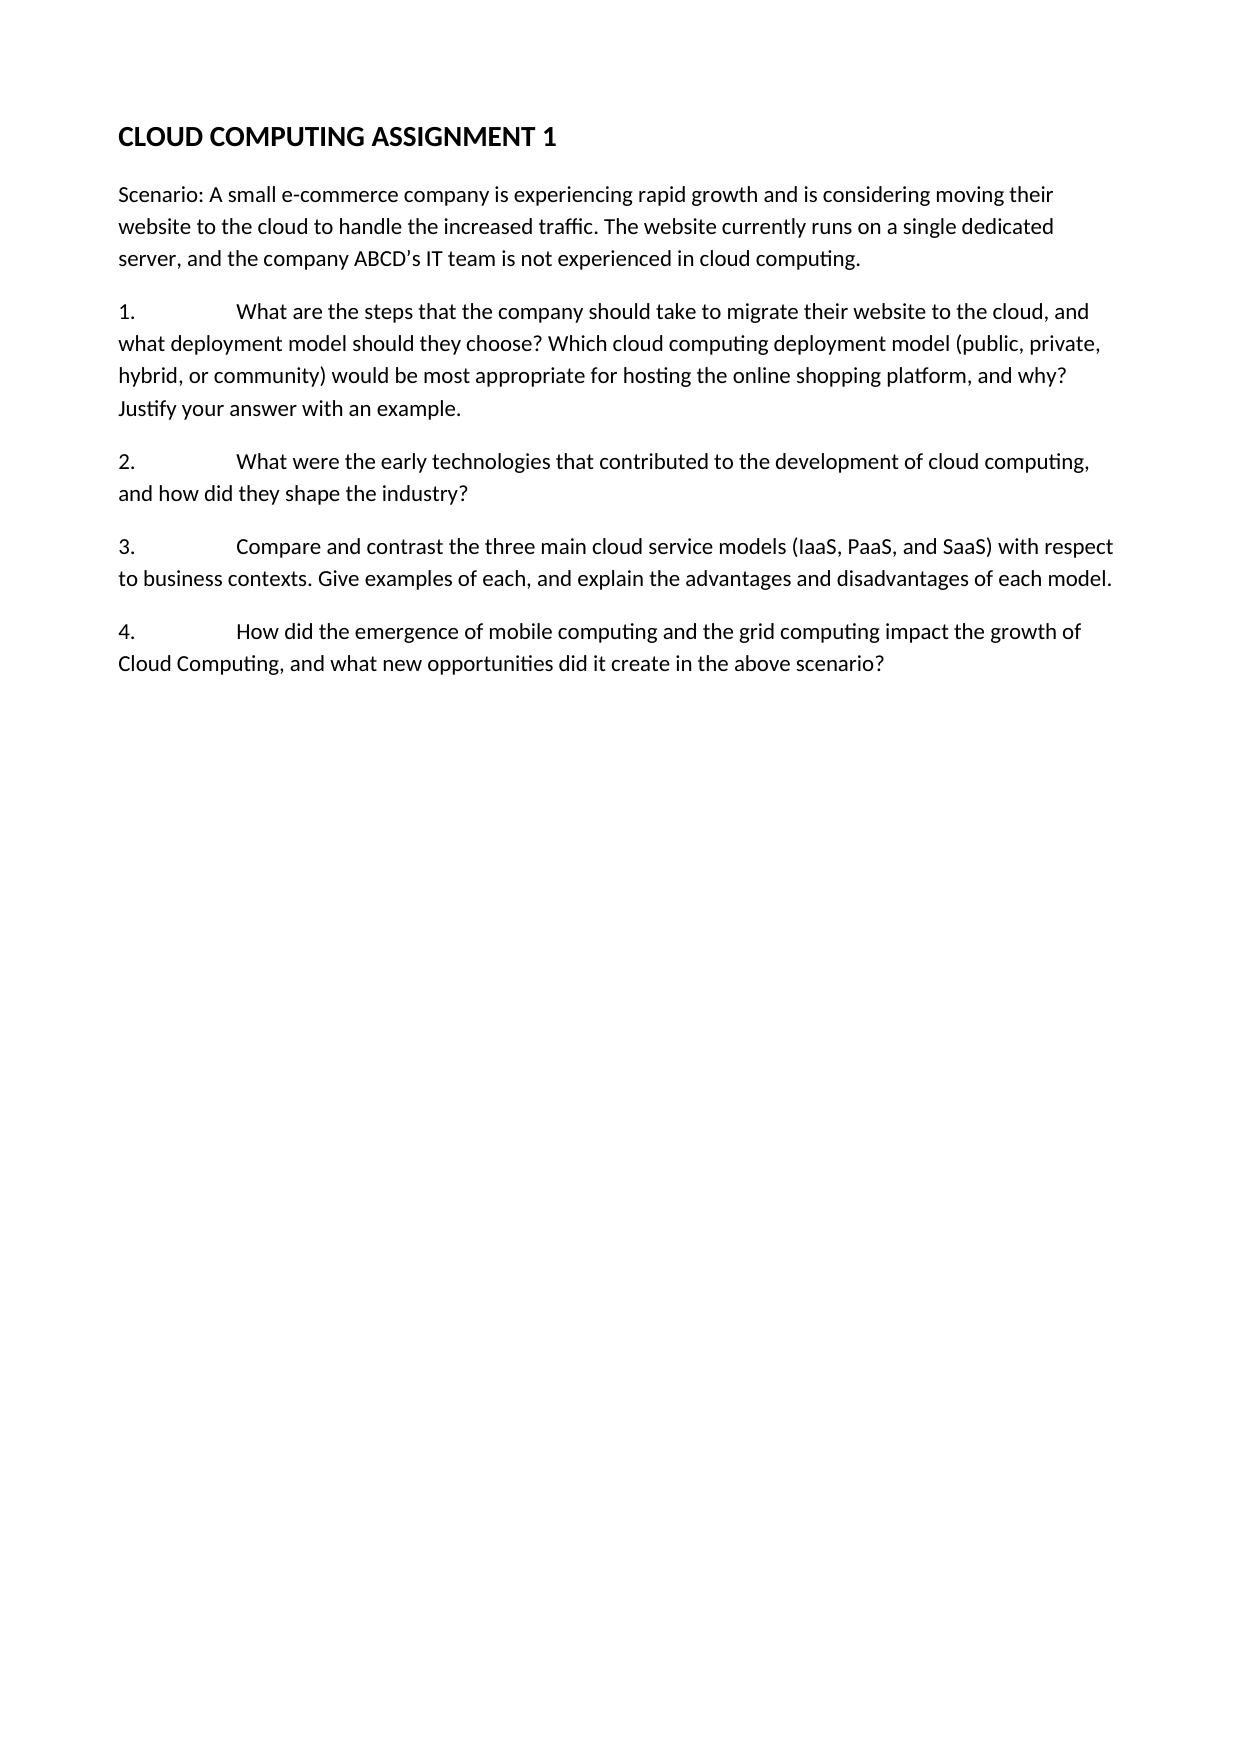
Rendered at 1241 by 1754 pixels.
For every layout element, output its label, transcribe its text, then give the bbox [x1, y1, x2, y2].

text 1. What are the steps that the company should take to migrate their website to the cloud, and what deployment model should they choose? Which cloud computing deployment model (public, private, hybrid, or community) would be most appropriate for hosting the online shopping platform, and why? Justify your answer with an example. [118, 297, 1122, 422]
text 3. Compare and contrast the three main cloud service models (IaaS, PaaS, and SaaS) with respect to business contexts. Give examples of each, and explain the advantages and disadvantages of each model. [118, 532, 1122, 592]
text 4. How did the emergence of mobile computing and the grid computing impact the growth of Cloud Computing, and what new opportunities did it create in the above scenario? [118, 617, 1122, 677]
text Scenario: A small e-commerce company is experiencing rapid growth and is considering moving their website to the cloud to handle the increased traffic. The website currently runs on a single dedicated server, and the company ABCD’s IT team is not experienced in cloud computing. [118, 180, 1122, 272]
text CLOUD COMPUTING ASSIGNMENT 1 [118, 118, 1122, 154]
text 2. What were the early technologies that contributed to the development of cloud computing, and how did they shape the industry? [118, 447, 1122, 507]
